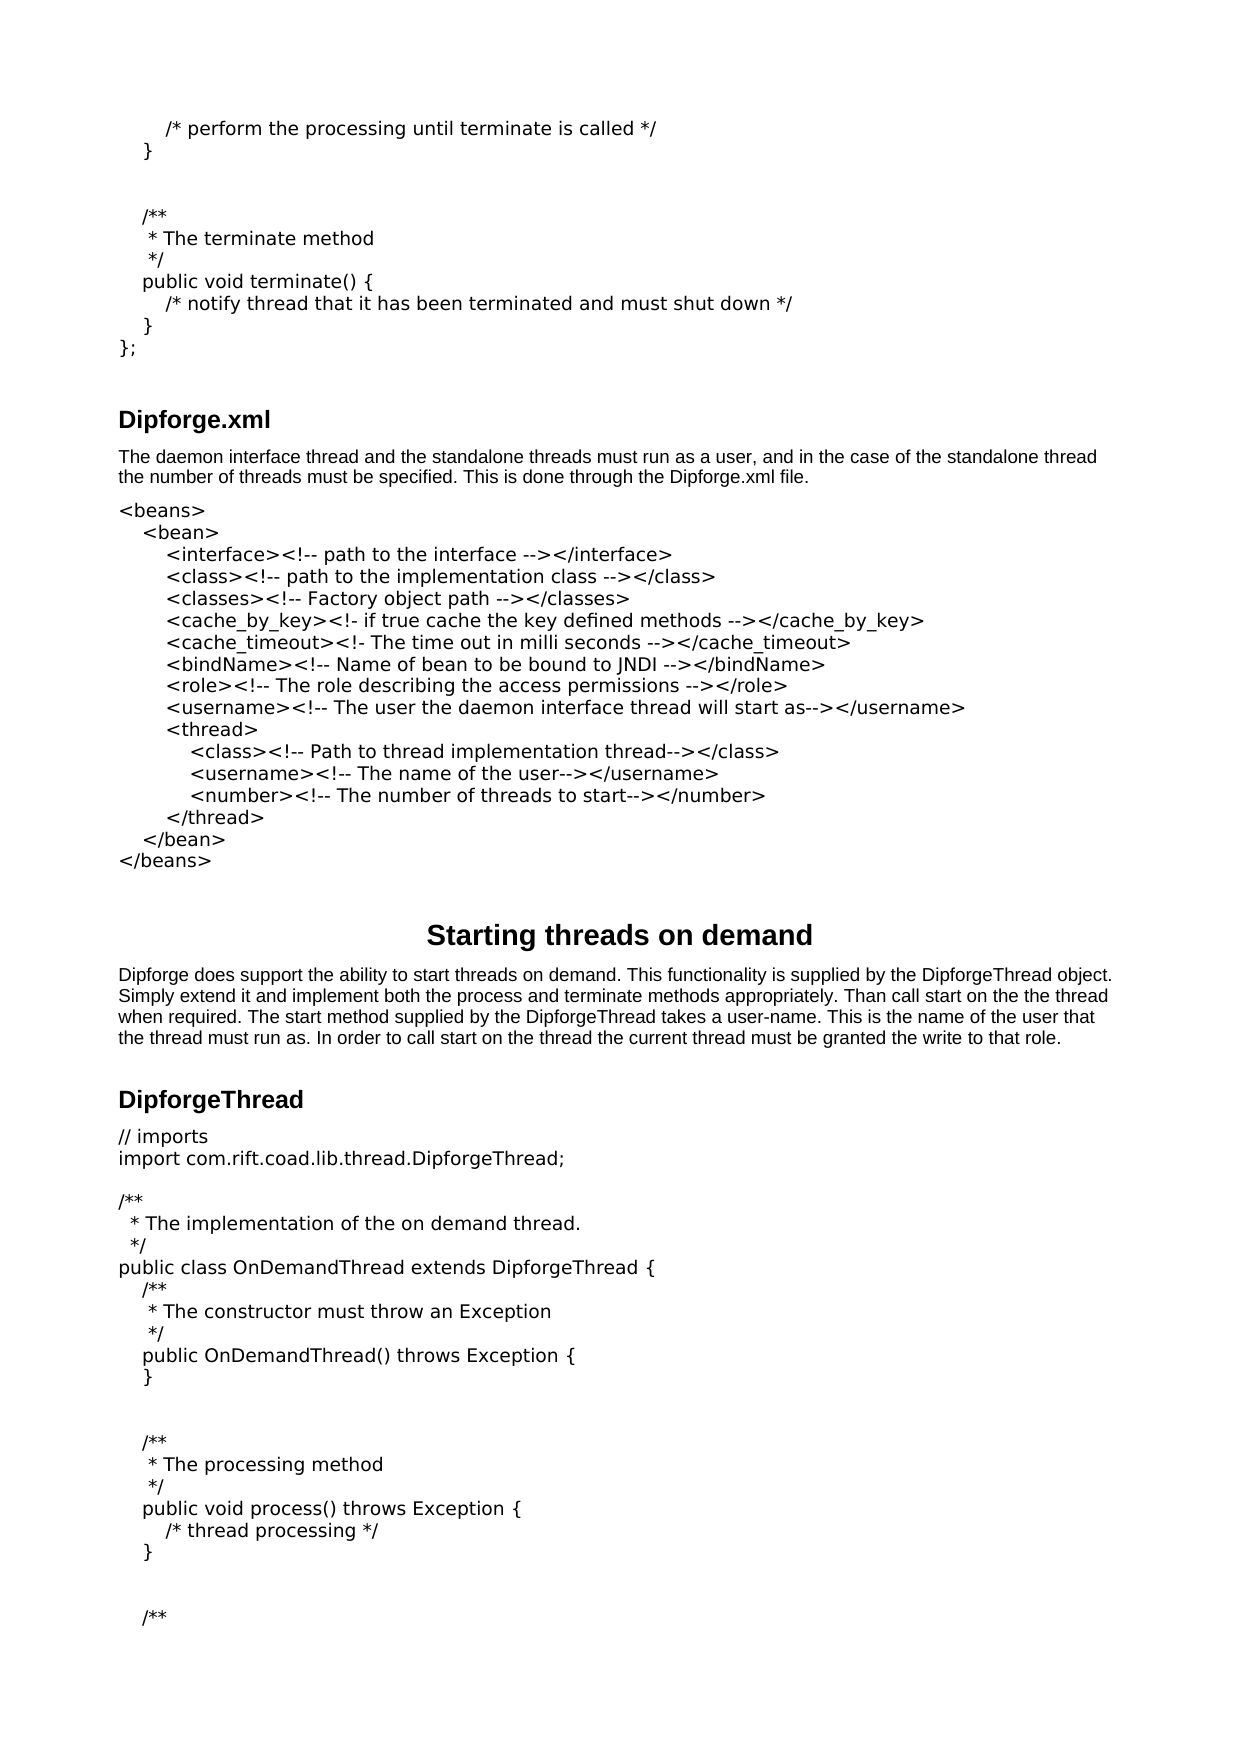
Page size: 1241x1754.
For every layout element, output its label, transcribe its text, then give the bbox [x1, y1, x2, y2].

text /** [118, 1192, 1122, 1213]
text <thread> [118, 719, 1122, 741]
text /** [118, 206, 1122, 227]
text /* thread processing */ [118, 1520, 1122, 1542]
text */ [118, 1323, 1122, 1345]
text <bean> [118, 522, 1122, 544]
text </thread> [118, 807, 1122, 828]
text <cache_timeout><!- The time out in milli seconds --></cache_timeout> [118, 632, 1122, 653]
text } [118, 1367, 1122, 1388]
text /* perform the processing until terminate is called */ [118, 118, 1122, 140]
text } [118, 140, 1122, 162]
text <bindName><!-- Name of bean to be bound to JNDI --></bindName> [118, 653, 1122, 675]
text * The terminate method [118, 227, 1122, 249]
subtitle DipforgeThread [118, 1086, 1122, 1113]
text <role><!-- The role describing the access permissions --></role> [118, 675, 1122, 697]
text <beans> [118, 500, 1122, 522]
text Dipforge does support the ability to start threads on demand. This functionality is supplied by the DipforgeThread object. Simply extend it and implement both the process and terminate methods appropriately. Than call start on the the thread when required. The start method supplied by the DipforgeThread takes a user-name. This is the name of the user that the thread must run as. In order to call start on the thread the current thread must be granted the write to that role. [118, 964, 1122, 1048]
text <cache_by_key><!- if true cache the key defined methods --></cache_by_key> [118, 610, 1122, 632]
text /** [118, 1432, 1122, 1454]
text }; [118, 337, 1122, 359]
text <class><!-- Path to thread implementation thread--></class> [118, 741, 1122, 763]
text public void process() throws Exception { [118, 1498, 1122, 1520]
text <number><!-- The number of threads to start--></number> [118, 785, 1122, 807]
text </beans> [118, 850, 1122, 872]
text <class><!-- path to the implementation class --></class> [118, 566, 1122, 588]
text * The processing method [118, 1454, 1122, 1476]
text import com.rift.coad.lib.thread.DipforgeThread; [118, 1148, 1122, 1170]
text <username><!-- The user the daemon interface thread will start as--></username> [118, 697, 1122, 719]
text <classes><!-- Factory object path --></classes> [118, 588, 1122, 610]
subtitle Starting threads on demand [118, 919, 1122, 952]
text */ [118, 249, 1122, 271]
text public OnDemandThread() throws Exception { [118, 1345, 1122, 1367]
text </bean> [118, 828, 1122, 850]
text The daemon interface thread and the standalone threads must run as a user, and in the case of the standalone thread the number of threads must be specified. This is done through the Dipforge.xml file. [118, 446, 1122, 488]
subtitle Dipforge.xml [118, 406, 1122, 433]
text /** [118, 1607, 1122, 1629]
text // imports [118, 1126, 1122, 1148]
text } [118, 1542, 1122, 1563]
text * The constructor must throw an Exception [118, 1301, 1122, 1323]
text public class OnDemandThread extends DipforgeThread { [118, 1257, 1122, 1279]
text <username><!-- The name of the user--></username> [118, 763, 1122, 785]
text */ [118, 1476, 1122, 1498]
text * The implementation of the on demand thread. [118, 1213, 1122, 1235]
text <interface><!-- path to the interface --></interface> [118, 544, 1122, 566]
text /** [118, 1279, 1122, 1301]
text */ [118, 1235, 1122, 1257]
text public void terminate() { [118, 271, 1122, 293]
text /* notify thread that it has been terminated and must shut down */ [118, 293, 1122, 315]
text } [118, 315, 1122, 337]
